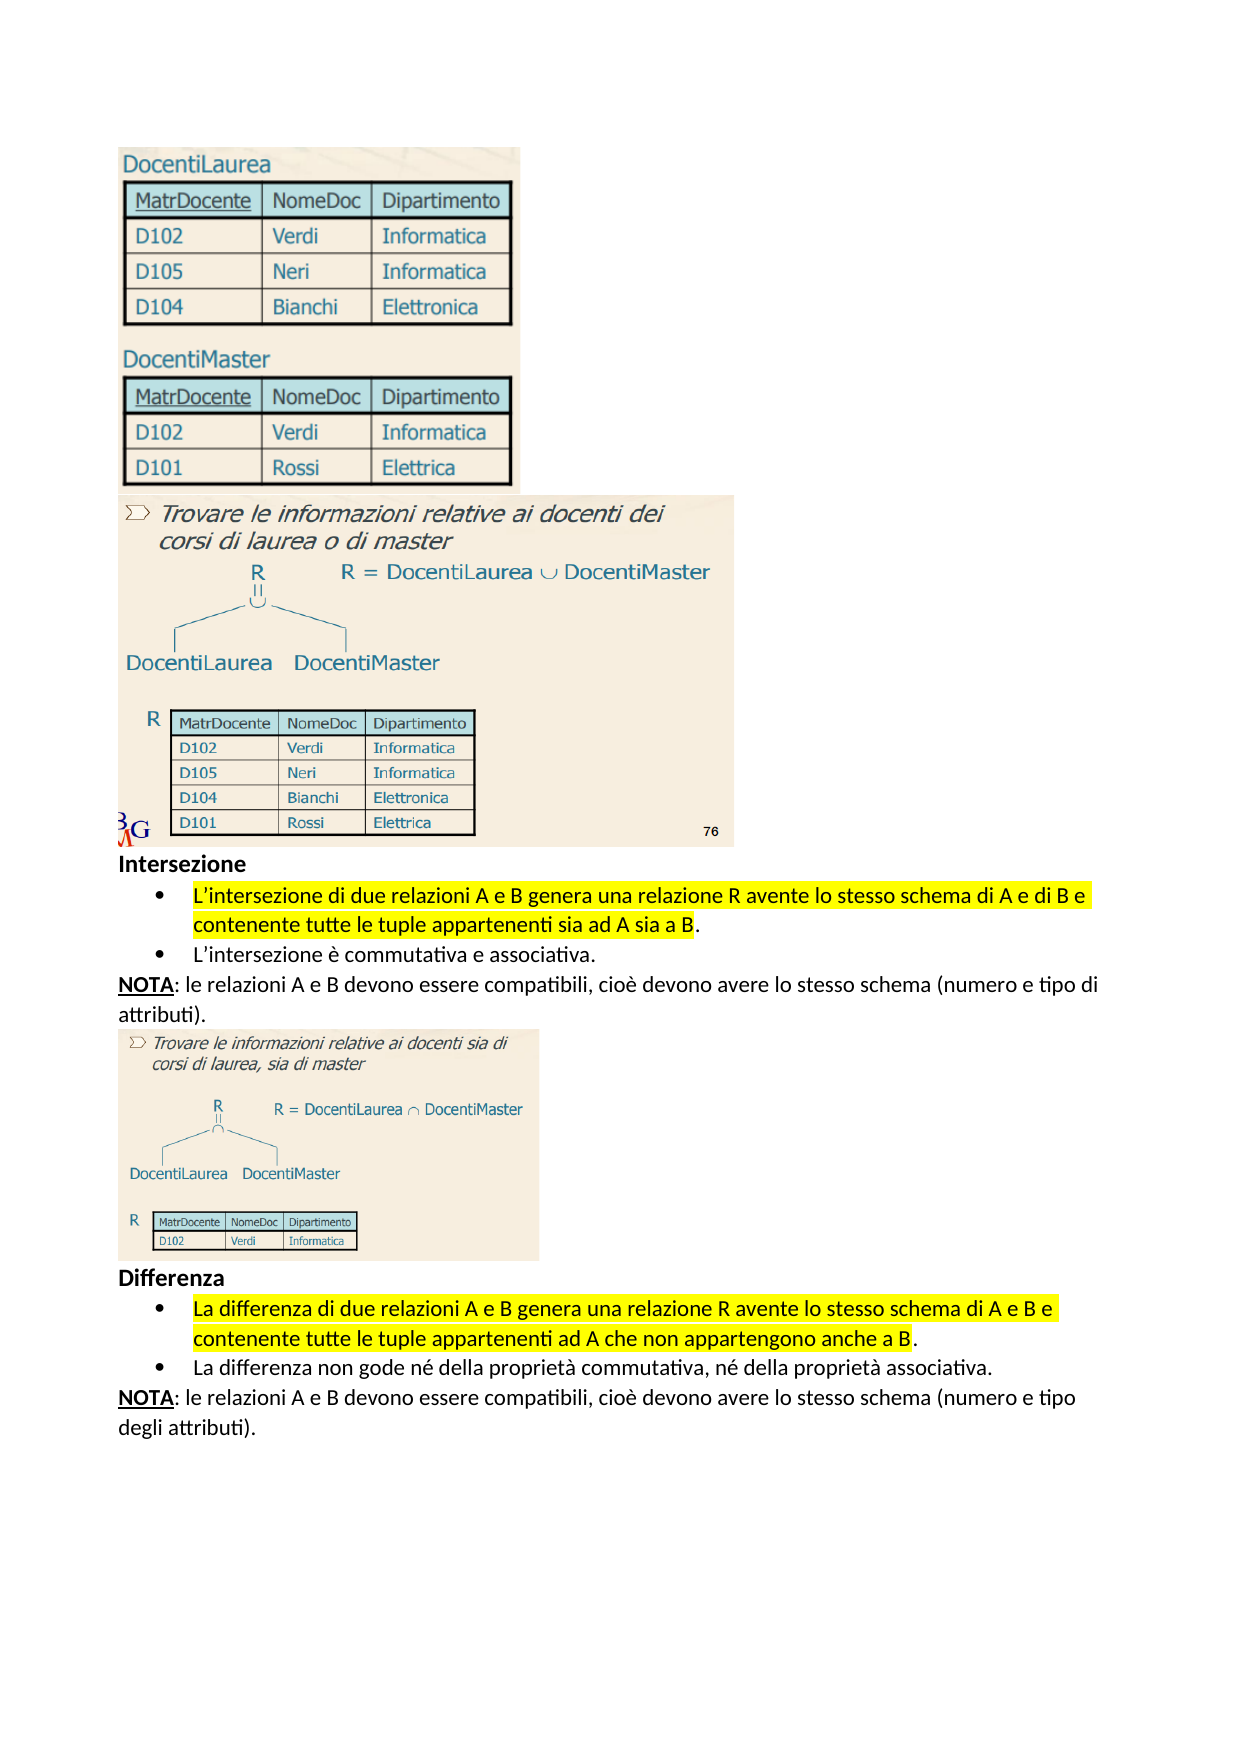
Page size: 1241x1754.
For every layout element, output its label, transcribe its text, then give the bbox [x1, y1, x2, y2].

list L’intersezione di due relazioni A e B genera una relazione R avente lo stesso schema di A e di B e contenente tutte le tuple appartenenti sia ad A sia a B. [156, 881, 1122, 939]
text NOTA: le relazioni A e B devono essere compatibili, cioè devono avere lo stesso schema (numero e tipo di attributi). [118, 970, 1122, 1028]
text Differenza [118, 1262, 1122, 1292]
text Intersezione [118, 849, 1122, 879]
text NOTA: le relazioni A e B devono essere compatibili, cioè devono avere lo stesso schema (numero e tipo degli attributi). [118, 1383, 1122, 1441]
list La differenza di due relazioni A e B genera una relazione R avente lo stesso schema di A e B e contenente tutte le tuple appartenenti ad A che non appartengono anche a B. [156, 1294, 1122, 1352]
list La differenza non gode né della proprietà commutativa, né della proprietà associativa. [156, 1353, 1122, 1382]
list L’intersezione è commutativa e associativa. [156, 940, 1122, 968]
